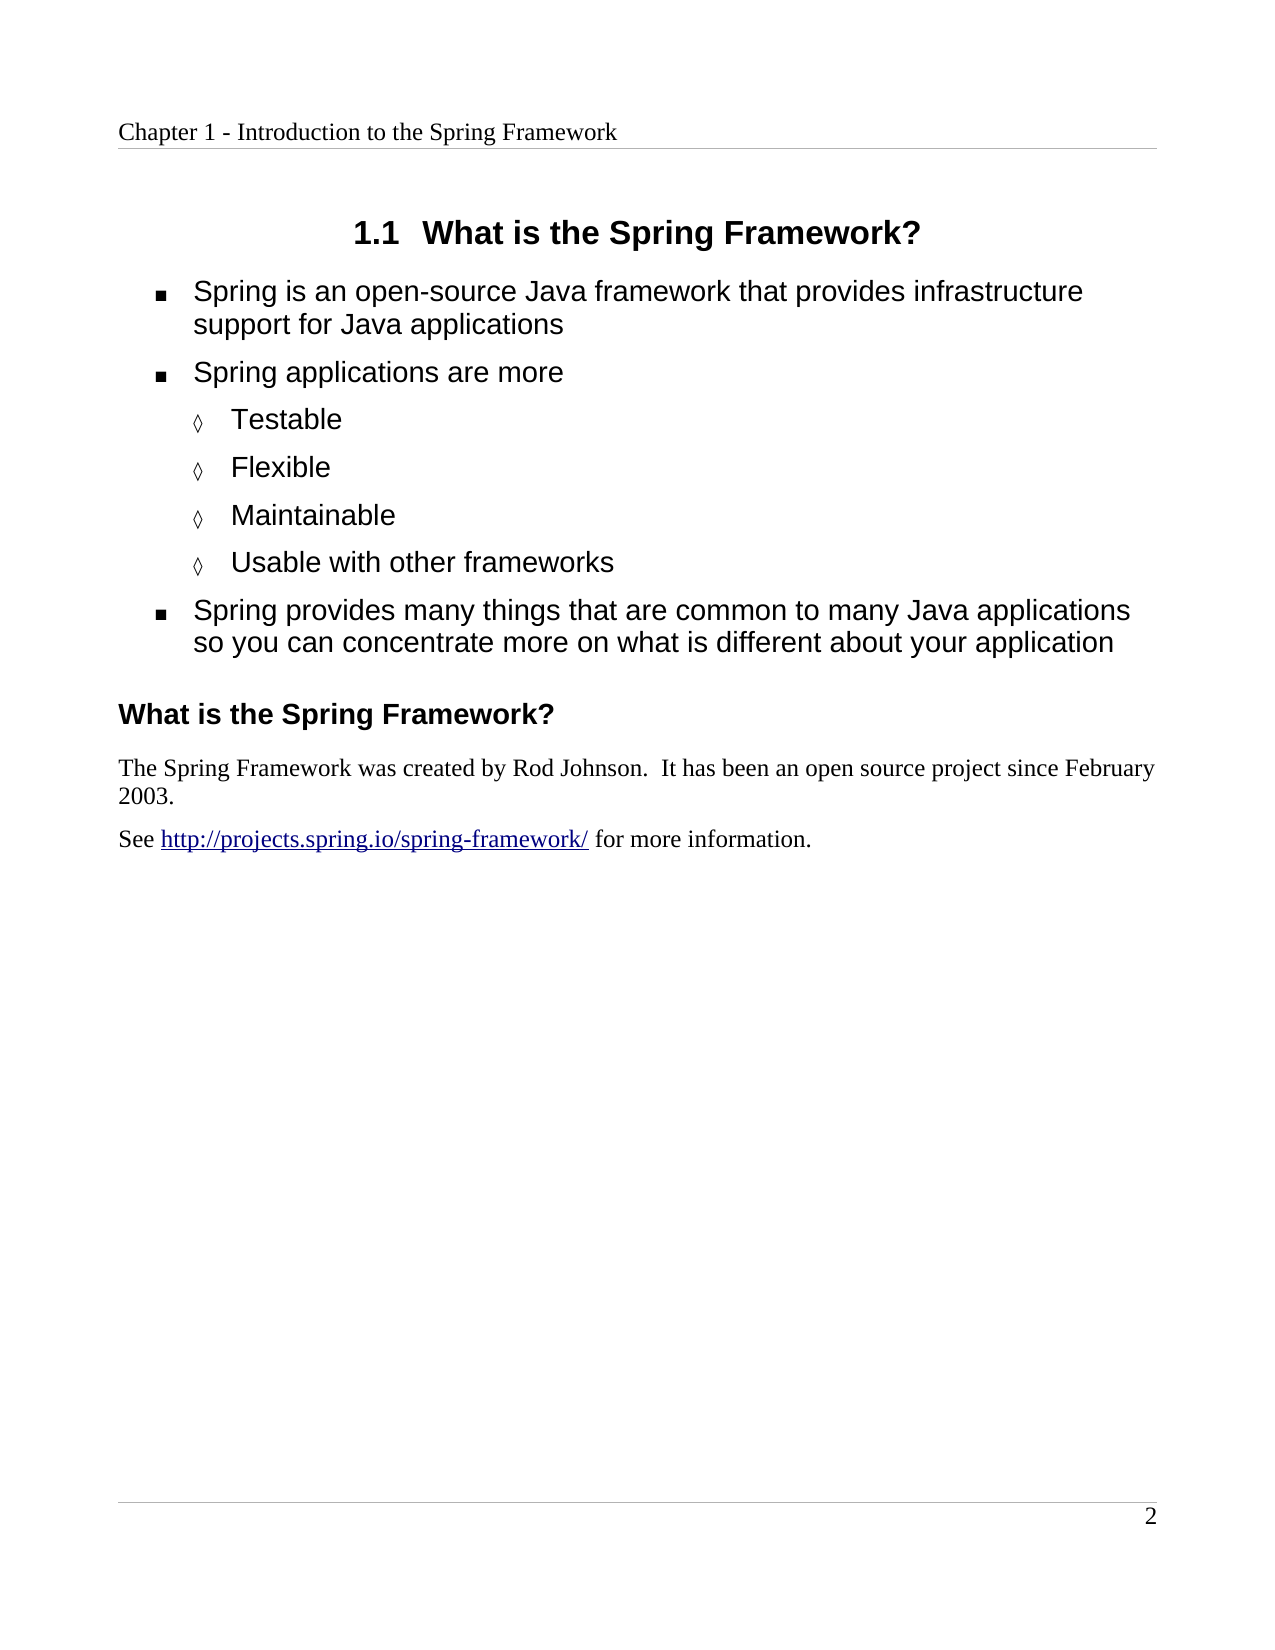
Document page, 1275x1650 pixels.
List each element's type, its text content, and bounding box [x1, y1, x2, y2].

list Spring is an open-source Java framework that provides infrastructure support for Java applications [156, 275, 1157, 341]
list Testable [193, 403, 1157, 436]
list Usable with other frameworks [193, 546, 1157, 579]
list Spring applications are more [156, 356, 1157, 388]
subtitle What is the Spring Framework? [118, 214, 1157, 251]
list Flexible [193, 451, 1157, 483]
text The Spring Framework was created by Rod Johnson. It has been an open source project since February 2003. [118, 754, 1157, 810]
text What is the Spring Framework? [118, 698, 1157, 730]
list Spring provides many things that are common to many Java applications so you can concentrate more on what is different about your application [156, 594, 1157, 659]
list Maintainable [193, 498, 1157, 531]
text See http://projects.spring.io/spring-framework/ for more information. [118, 825, 1157, 852]
